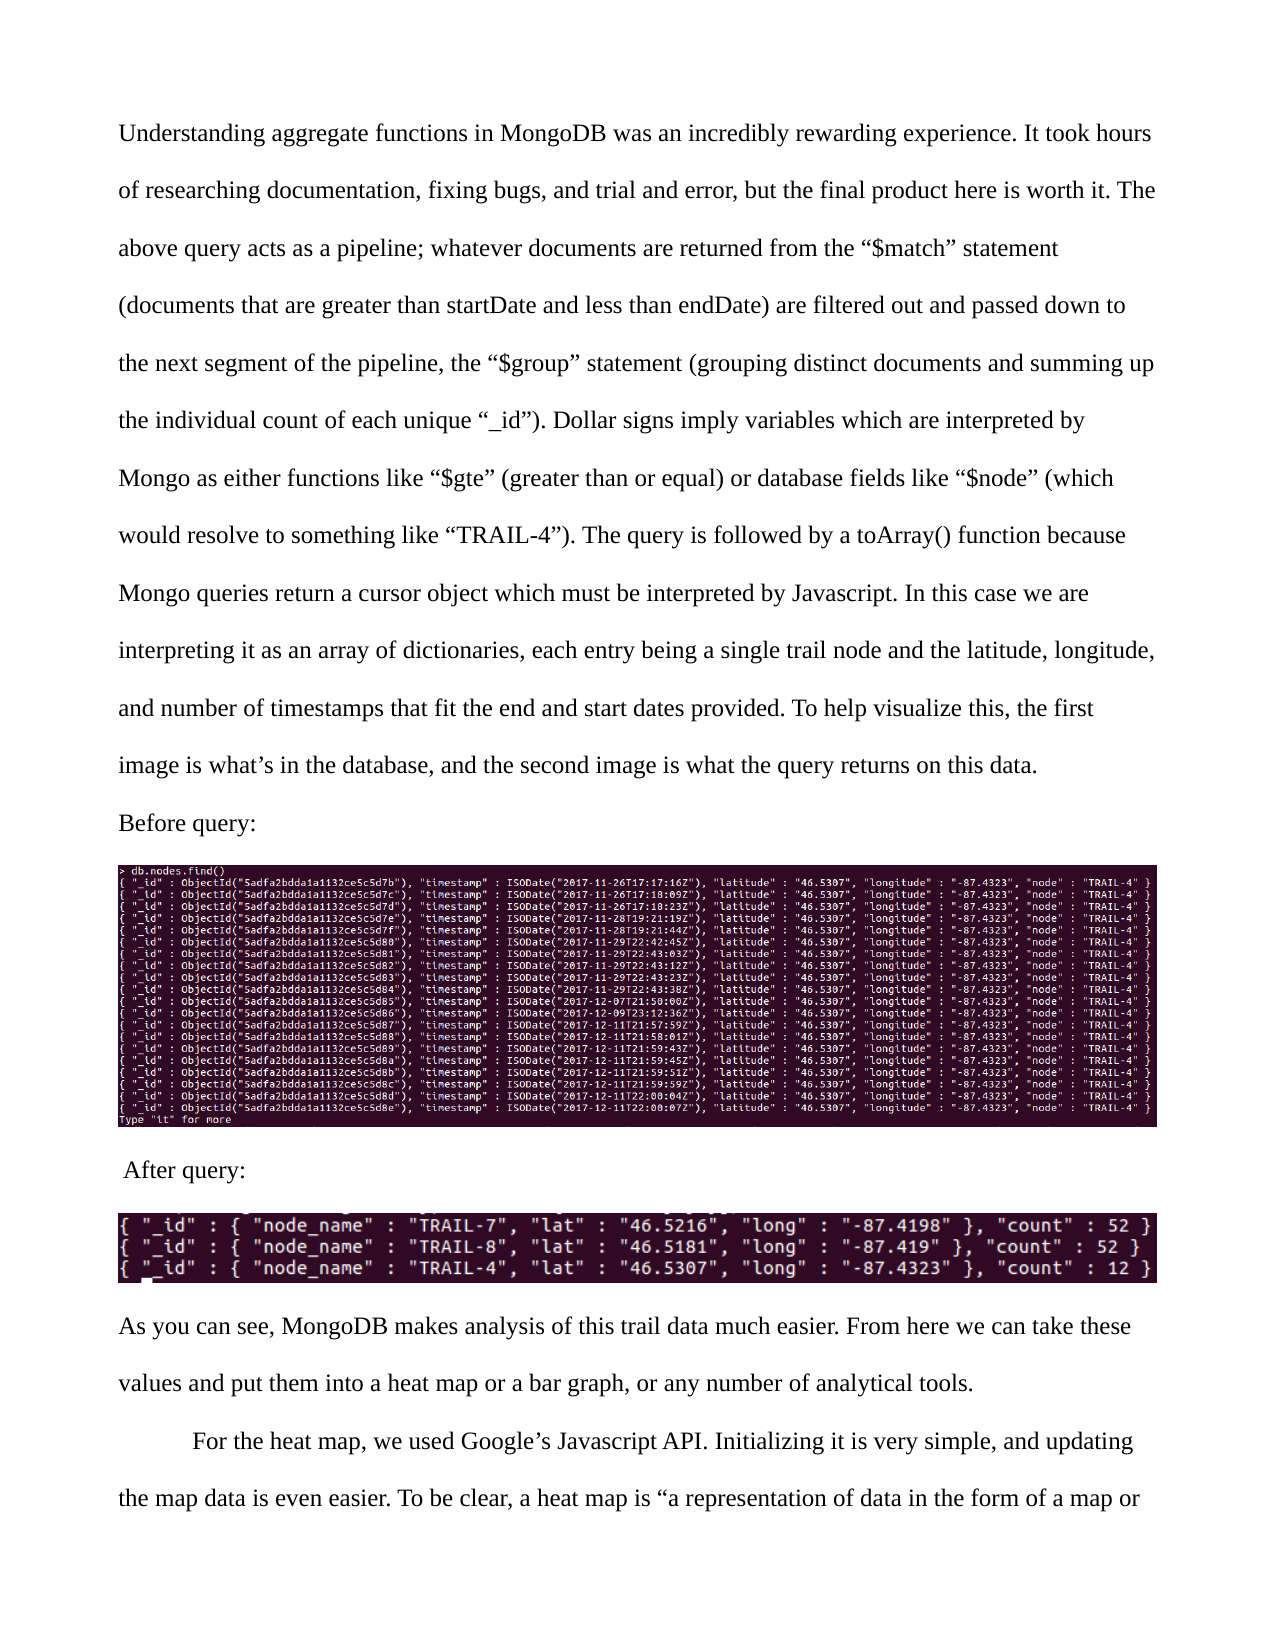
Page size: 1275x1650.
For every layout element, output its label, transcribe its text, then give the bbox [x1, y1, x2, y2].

text After query: [118, 1127, 1157, 1184]
picture [118, 1213, 1157, 1283]
text Understanding aggregate functions in MongoDB was an incredibly rewarding experience. It took hours of researching documentation, fixing bugs, and trial and error, but the final product here is worth it. The above query acts as a pipeline; whatever documents are returned from the “$match” statement (documents that are greater than startDate and less than endDate) are filtered out and passed down to the next segment of the pipeline, the “$group” statement (grouping distinct documents and summing up the individual count of each unique “_id”). Dollar signs imply variables which are interpreted by Mongo as either functions like “$gte” (greater than or equal) or database fields like “$node” (which would resolve to something like “TRAIL-4”). The query is followed by a toArray() function because Mongo queries return a cursor object which must be interpreted by Javascript. In this case we are interpreting it as an array of dictionaries, each entry being a single trail node and the latitude, longitude, and number of timestamps that fit the end and start dates provided. To help visualize this, the first image is what’s in the database, and the second image is what the query returns on this data. [118, 118, 1157, 779]
picture [118, 865, 1157, 1127]
text As you can see, MongoDB makes analysis of this trail data much easier. From here we can take these values and put them into a heat map or a bar graph, or any number of analytical tools. [118, 1283, 1157, 1397]
text Before query: [118, 808, 1157, 837]
text For the heat map, we used Google’s Javascript API. Initializing it is very simple, and updating the map data is even easier. To be clear, a heat map is “a representation of data in the form of a map or [118, 1426, 1157, 1512]
